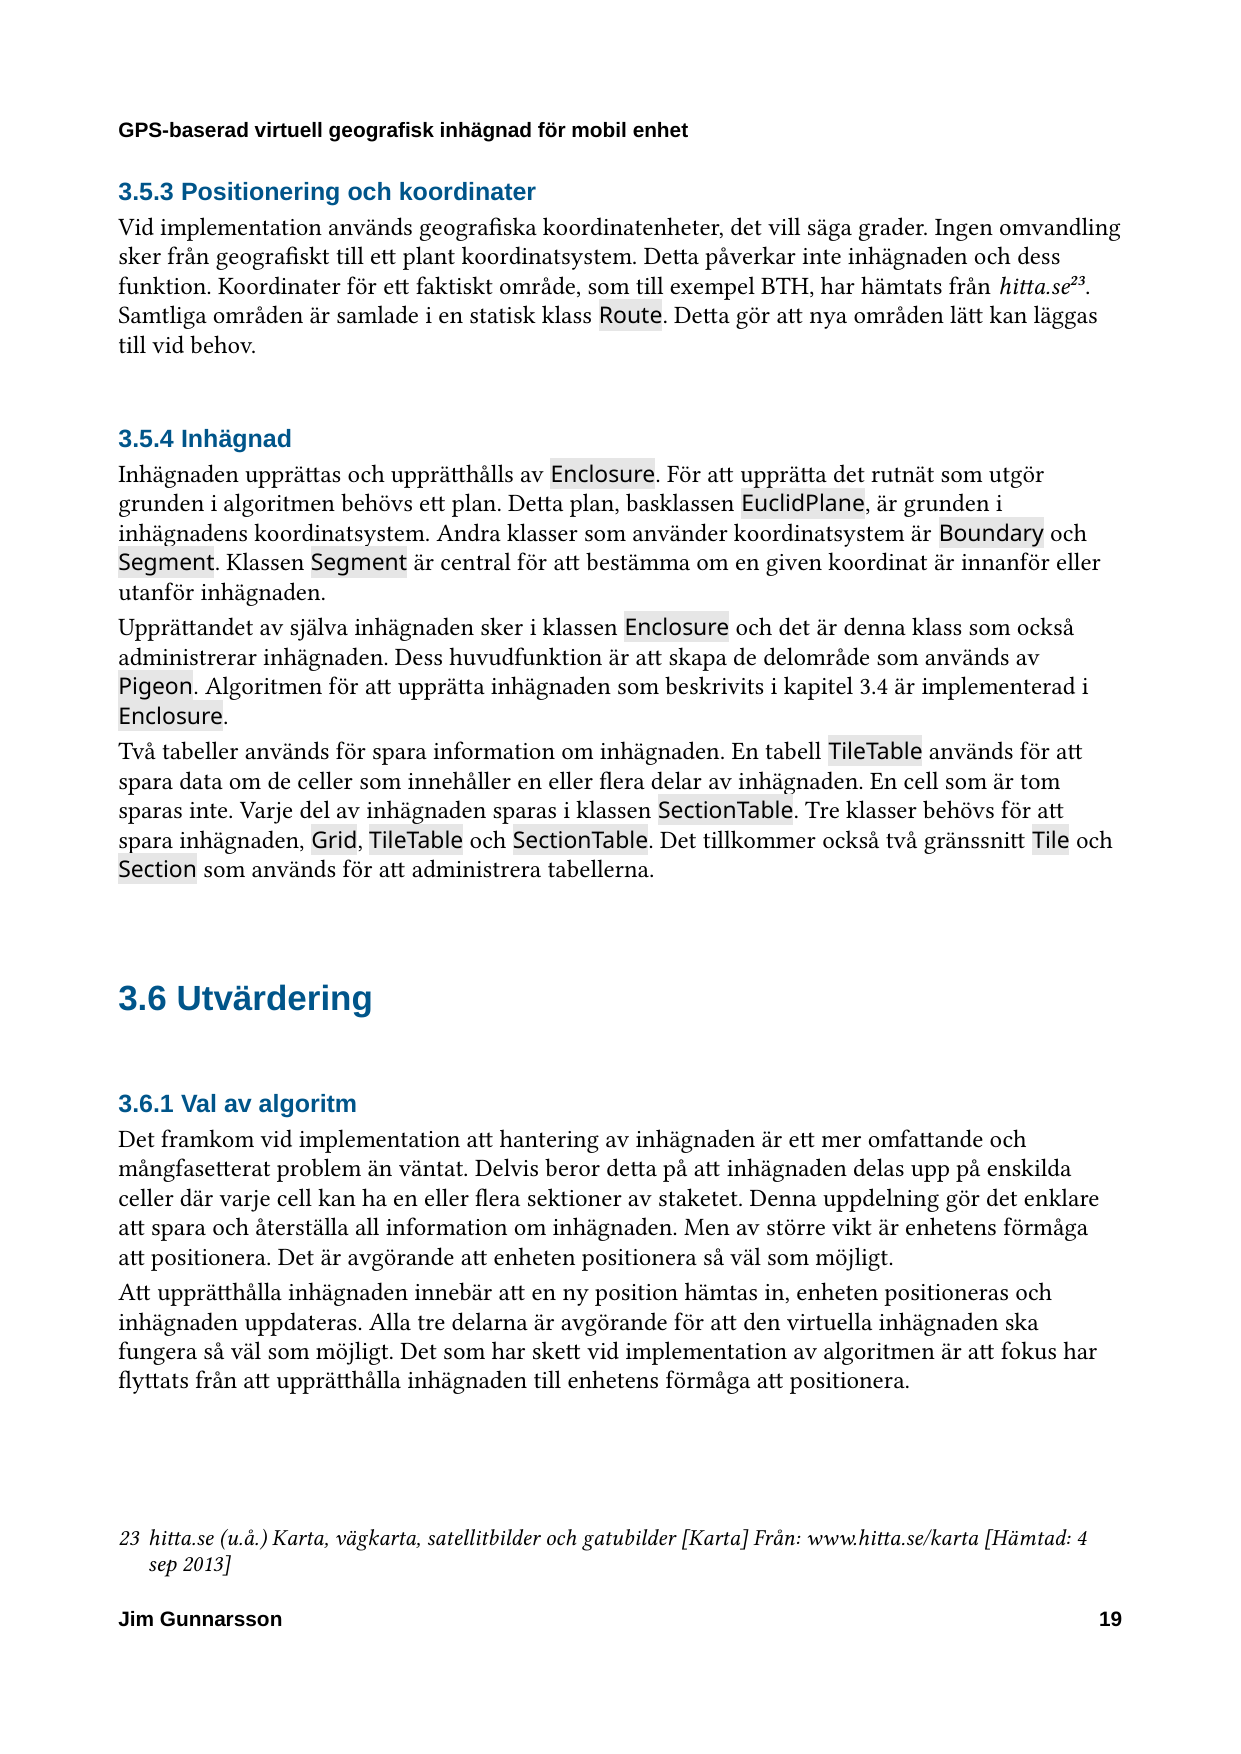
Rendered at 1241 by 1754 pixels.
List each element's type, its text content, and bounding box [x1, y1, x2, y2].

text hitta.se (u.å.) Karta, vägkarta, satellitbilder och gatubilder [Karta] Från: www.hitta.se/karta [Hämtad: 4 sep 2013] [118, 1524, 1122, 1577]
subtitle Val av algoritm [118, 1089, 1122, 1118]
text Upprättandet av själva inhägnaden sker i klassen Enclosure och det är denna klass som också administrerar inhägnaden. Dess huvudfunktion är att skapa de delområde som används av Pigeon. Algoritmen för att upprätta inhägnaden som beskrivits i kapitel 3.4 är implementerad i Enclosure. [118, 612, 1122, 730]
subtitle Utvärdering [118, 978, 1122, 1018]
text Det framkom vid implementation att hantering av inhägnaden är ett mer omfattande och mångfasetterat problem än väntat. Delvis beror detta på att inhägnaden delas upp på enskilda celler där varje cell kan ha en eller flera sektioner av staketet. Denna uppdelning gör det enklare att spara och återställa all information om inhägnaden. Men av större vikt är enhetens förmåga att positionera. Det är avgörande att enheten positionera så väl som möjligt. [118, 1124, 1122, 1271]
text Vid implementation används geografiska koordinatenheter, det vill säga grader. Ingen omvandling sker från geografiskt till ett plant koordinatsystem. Detta påverkar inte inhägnaden och dess funktion. Koordinater för ett faktiskt område, som till exempel BTH, har hämtats från hitta.se. Samtliga områden är samlade i en statisk klass Route. Detta gör att nya områden lätt kan läggas till vid behov. [118, 212, 1122, 359]
text Inhägnaden upprättas och upprätthålls av Enclosure. För att upprätta det rutnät som utgör grunden i algoritmen behövs ett plan. Detta plan, basklassen EuclidPlane, är grunden i inhägnadens koordinatsystem. Andra klasser som använder koordinatsystem är Boundary och Segment. Klassen Segment är central för att bestämma om en given koordinat är innanför eller utanför inhägnaden. [118, 459, 1122, 606]
subtitle Positionering och koordinater [118, 177, 1122, 206]
text Två tabeller används för spara information om inhägnaden. En tabell TileTable används för att spara data om de celler som innehåller en eller flera delar av inhägnaden. En cell som är tom sparas inte. Varje del av inhägnaden sparas i klassen SectionTable. Tre klasser behövs för att spara inhägnaden, Grid, TileTable och SectionTable. Det tillkommer också två gränssnitt Tile och Section som används för att administrera tabellerna. [118, 736, 1122, 883]
subtitle Inhägnad [118, 424, 1122, 453]
text Att upprätthålla inhägnaden innebär att en ny position hämtas in, enheten positioneras och inhägnaden uppdateras. Alla tre delarna är avgörande för att den virtuella inhägnaden ska fungera så väl som möjligt. Det som har skett vid implementation av algoritmen är att fokus har flyttats från att upprätthålla inhägnaden till enhetens förmåga att positionera. [118, 1277, 1122, 1395]
